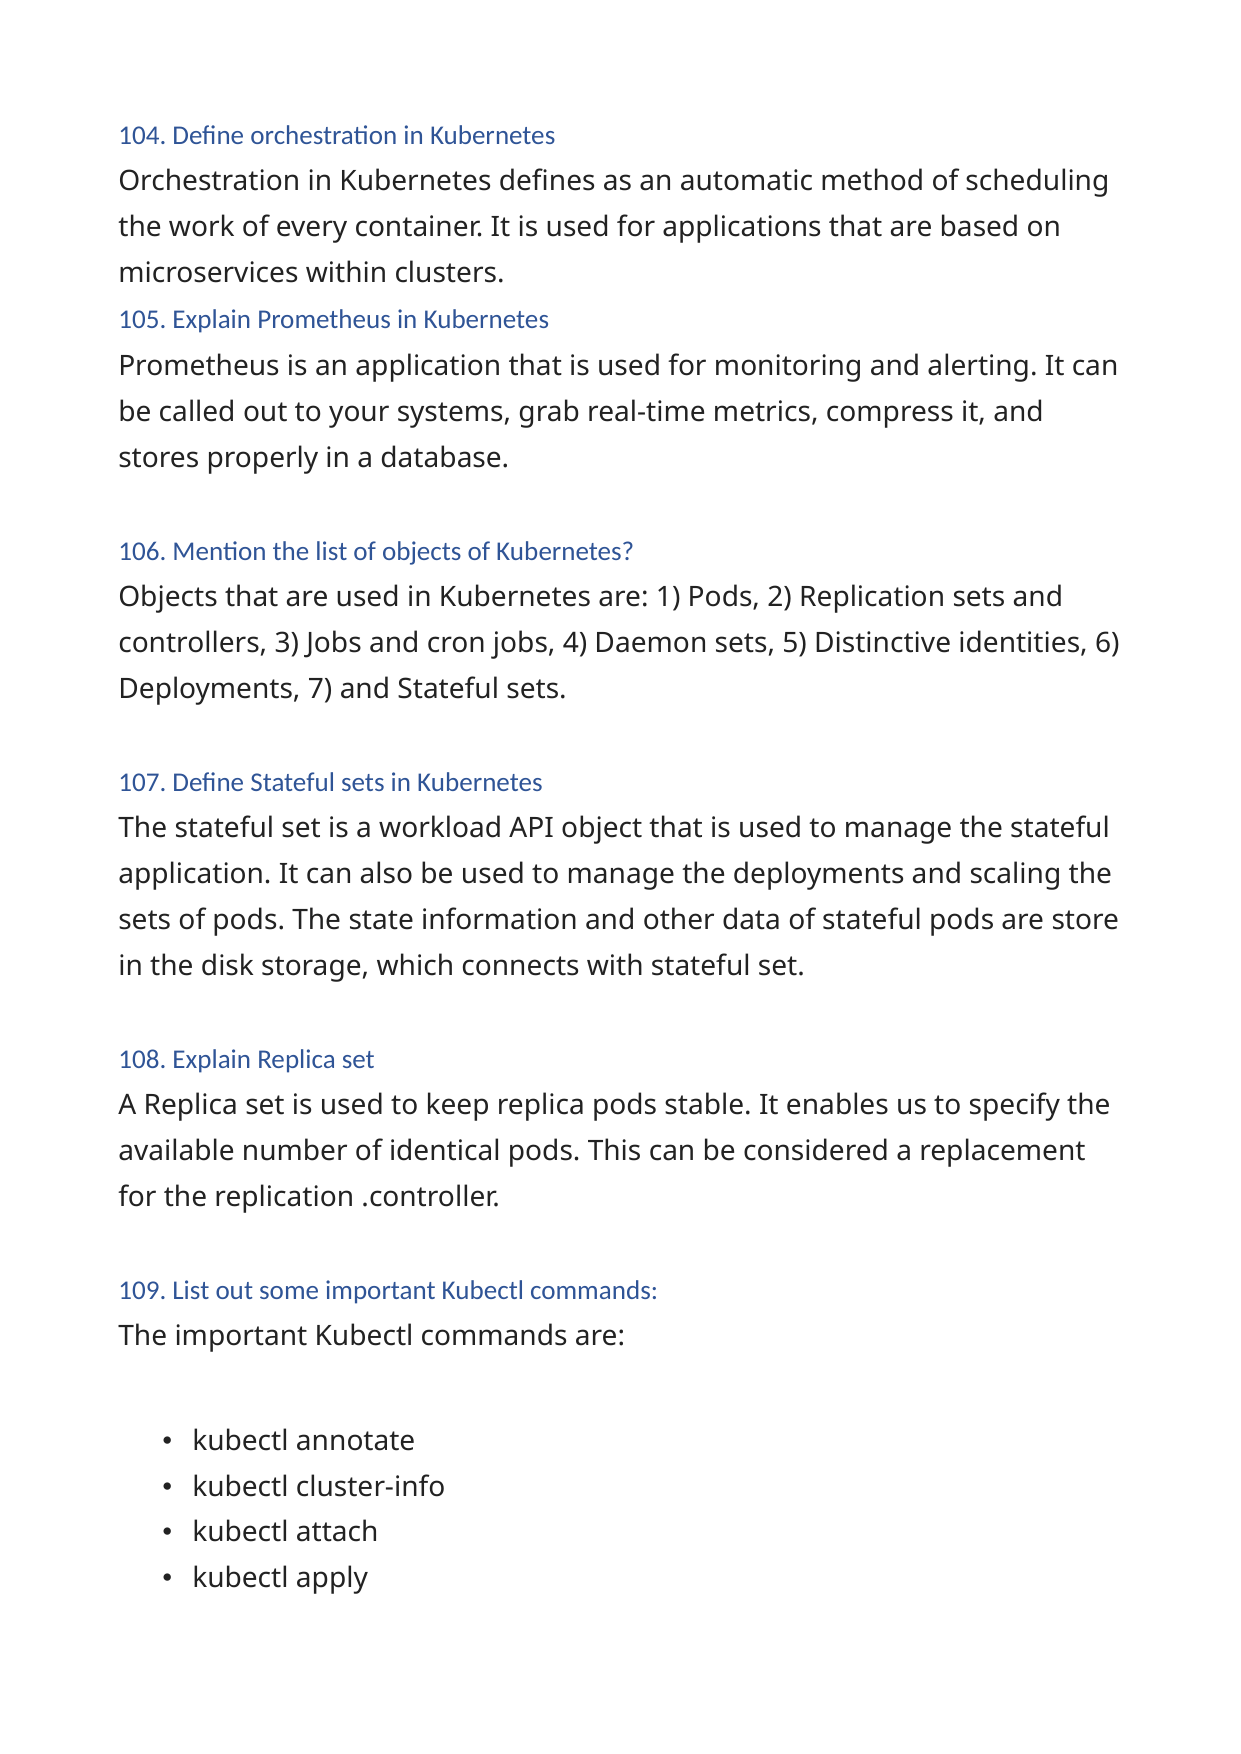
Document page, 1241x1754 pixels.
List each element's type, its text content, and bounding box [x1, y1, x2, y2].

list kubectl apply [162, 1558, 1122, 1596]
subtitle 104. Define orchestration in Kubernetes [118, 118, 1122, 151]
list kubectl annotate [162, 1420, 1122, 1458]
subtitle 105. Explain Prometheus in Kubernetes [118, 303, 1122, 336]
subtitle 108. Explain Replica set [118, 1042, 1122, 1075]
text Objects that are used in Kubernetes are: 1) Pods, 2) Replication sets and controllers, 3) Jobs and cron jobs, 4) Daemon sets, 5) Distinctive identities, 6) Deployments, 7) and Stateful sets. [118, 576, 1122, 706]
text Orchestration in Kubernetes defines as an automatic method of scheduling the work of every container. It is used for applications that are based on microservices within clusters. [118, 161, 1122, 291]
text A Replica set is used to keep replica pods stable. It enables us to specify the available number of identical pods. This can be considered a replacement for the replication .controller. [118, 1084, 1122, 1215]
text The important Kubectl commands are: [118, 1316, 1122, 1354]
list kubectl attach [162, 1512, 1122, 1550]
subtitle 106. Mention the list of objects of Kubernetes? [118, 534, 1122, 567]
subtitle 109. List out some important Kubectl commands: [118, 1273, 1122, 1306]
list kubectl cluster-info [162, 1466, 1122, 1504]
text Prometheus is an application that is used for monitoring and alerting. It can be called out to your systems, grab real-time metrics, compress it, and stores properly in a database. [118, 345, 1122, 475]
text The stateful set is a workload API object that is used to manage the stateful application. It can also be used to manage the deployments and scaling the sets of pods. The state information and other data of stateful pods are store in the disk storage, which connects with stateful set. [118, 807, 1122, 983]
subtitle 107. Define Stateful sets in Kubernetes [118, 765, 1122, 798]
